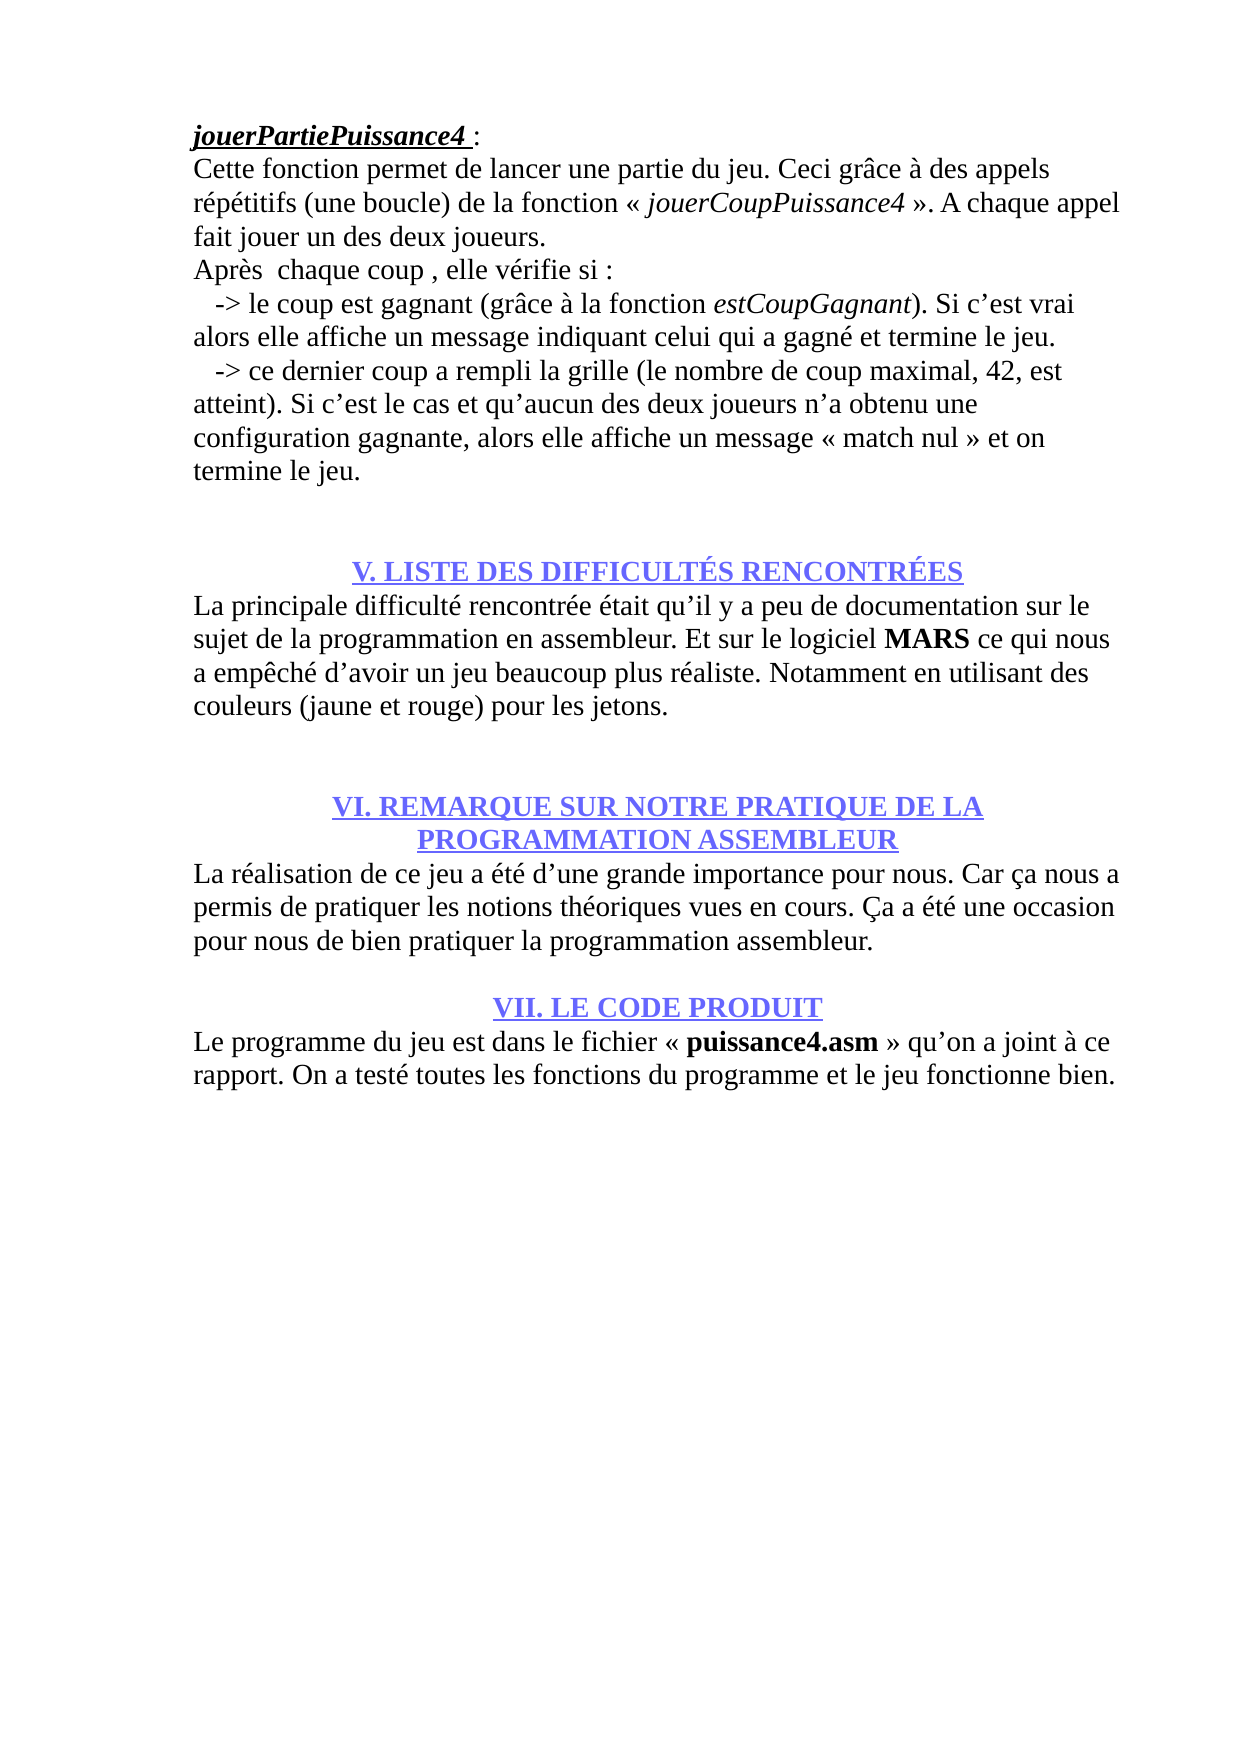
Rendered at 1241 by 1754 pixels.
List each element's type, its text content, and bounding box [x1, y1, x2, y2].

list VI. REMARQUE SUR NOTRE PRATIQUE DE LA PROGRAMMATION ASSEMBLEUR [156, 789, 1122, 856]
list Cette fonction permet de lancer une partie du jeu. Ceci grâce à des appels répétitifs (une boucle) de la fonction « jouerCoupPuissance4 ». A chaque appel fait jouer un des deux joueurs. [156, 152, 1122, 252]
list jouerPartiePuissance4 : [156, 118, 1122, 152]
list VII. LE CODE PRODUIT [156, 990, 1122, 1024]
list Après chaque coup , elle vérifie si : [156, 252, 1122, 286]
list -> le coup est gagnant (grâce à la fonction estCoupGagnant). Si c’est vrai alors elle affiche un message indiquant celui qui a gagné et termine le jeu. [156, 286, 1122, 353]
list V. LISTE DES DIFFICULTÉS RENCONTRÉES [156, 554, 1122, 588]
list -> ce dernier coup a rempli la grille (le nombre de coup maximal, 42, est atteint). Si c’est le cas et qu’aucun des deux joueurs n’a obtenu une configuration gagnante, alors elle affiche un message « match nul » et on termine le jeu. [156, 353, 1122, 487]
list La réalisation de ce jeu a été d’une grande importance pour nous. Car ça nous a permis de pratiquer les notions théoriques vues en cours. Ça a été une occasion pour nous de bien pratiquer la programmation assembleur. [156, 856, 1122, 957]
list La principale difficulté rencontrée était qu’il y a peu de documentation sur le sujet de la programmation en assembleur. Et sur le logiciel MARS ce qui nous a empêché d’avoir un jeu beaucoup plus réaliste. Notamment en utilisant des couleurs (jaune et rouge) pour les jetons. [156, 588, 1122, 722]
list Le programme du jeu est dans le fichier « puissance4.asm » qu’on a joint à ce rapport. On a testé toutes les fonctions du programme et le jeu fonctionne bien. [156, 1024, 1122, 1091]
